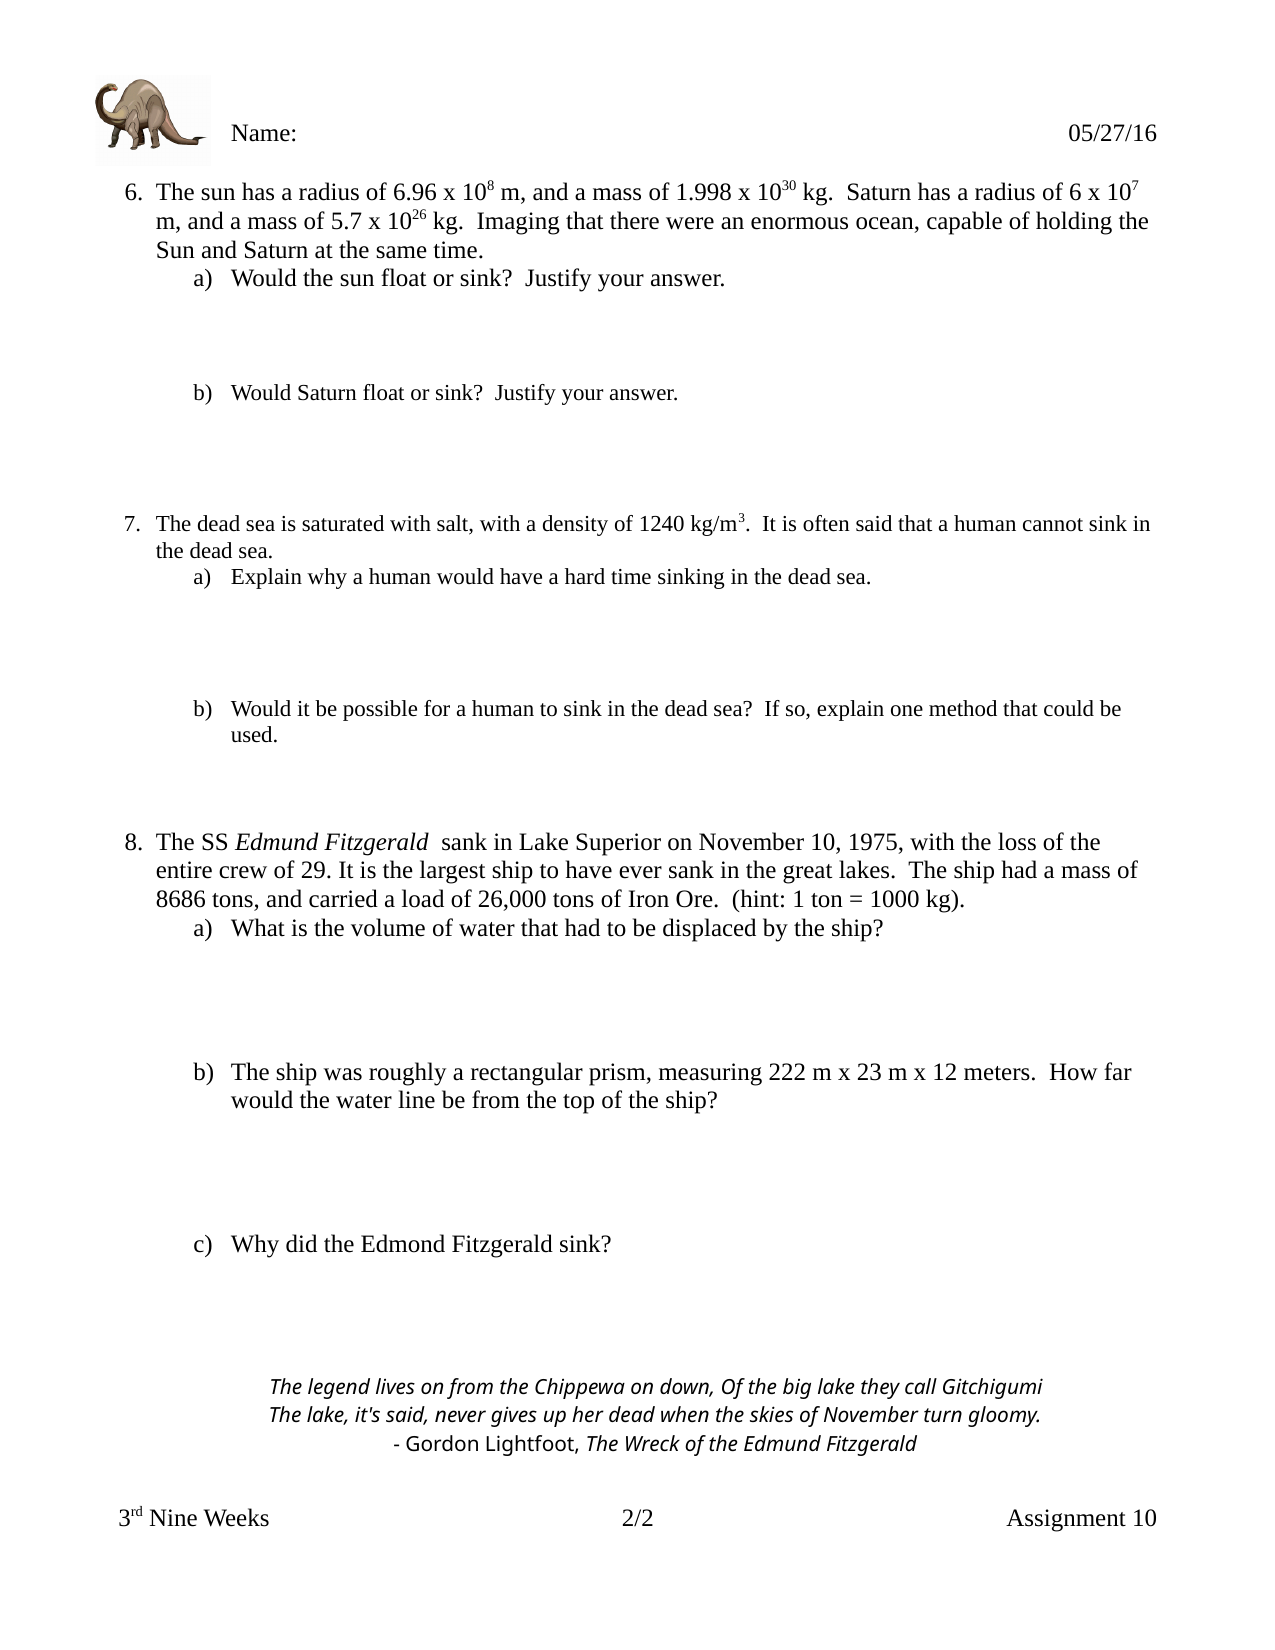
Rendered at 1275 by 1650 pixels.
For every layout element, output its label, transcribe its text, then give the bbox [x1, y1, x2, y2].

list Would it be possible for a human to sink in the dead sea? If so, explain one method that could be used. [193, 695, 1157, 747]
list The ship was roughly a rectangular prism, measuring 222 m x 23 m x 12 meters. How far would the water line be from the top of the ship? [193, 1057, 1157, 1114]
list The SS Edmund Fitzgerald sank in Lake Superior on November 10, 1975, with the loss of the entire crew of 29. It is the largest ship to have ever sank in the great lakes. The ship had a mass of 8686 tons, and carried a load of 26,000 tons of Iron Ore. (hint: 1 ton = 1000 kg). [118, 827, 1157, 913]
list Explain why a human would have a hard time sinking in the dead sea. [193, 563, 1157, 589]
list Would the sun float or sink? Justify your answer. [193, 263, 1157, 292]
list - Gordon Lightfoot, The Wreck of the Edmund Fitzgerald [118, 1429, 1157, 1457]
list The legend lives on from the Chippewa on down, Of the big lake they call Gitchigumi The lake, it's said, never gives up her dead when the skies of November turn gloomy. [118, 1372, 1157, 1429]
list Why did the Edmond Fitzgerald sink? [193, 1229, 1157, 1258]
list The dead sea is saturated with salt, with a density of 1240 kg/m3. It is often said that a human cannot sink in the dead sea. [118, 510, 1157, 563]
list Would Saturn float or sink? Justify your answer. [193, 378, 1157, 405]
list The sun has a radius of 6.96 x 108 m, and a mass of 1.998 x 1030 kg. Saturn has a radius of 6 x 107 m, and a mass of 5.7 x 1026 kg. Imaging that there were an enormous ocean, capable of holding the Sun and Saturn at the same time. [118, 177, 1157, 263]
list What is the volume of water that had to be displaced by the ship? [193, 913, 1157, 942]
picture [95, 75, 211, 166]
